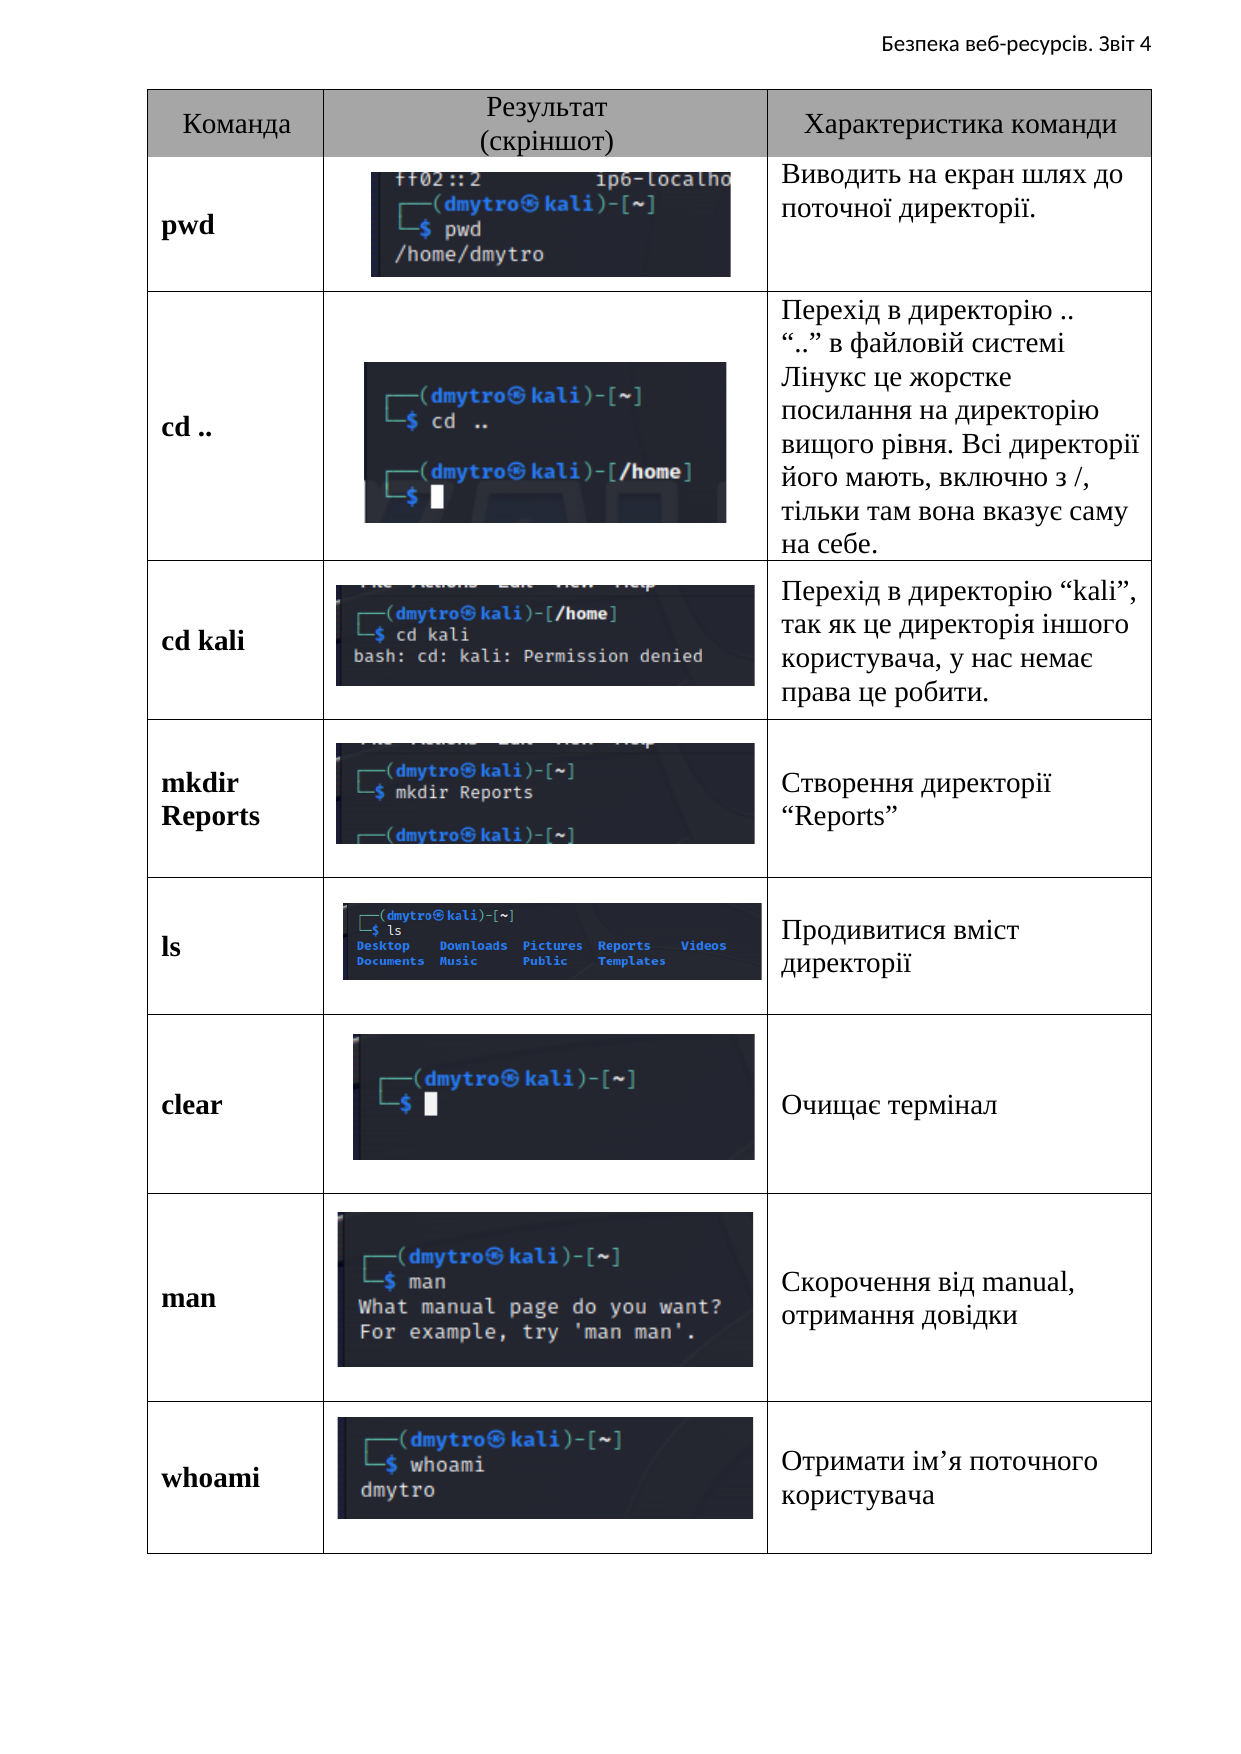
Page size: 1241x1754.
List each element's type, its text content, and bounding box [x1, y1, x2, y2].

table_cell cd .. [148, 292, 323, 560]
table_cell cd kali [148, 561, 323, 719]
picture [336, 743, 755, 844]
table_cell [324, 157, 767, 291]
table_cell [324, 1402, 767, 1552]
table_cell [324, 1194, 767, 1401]
table_header Команда [148, 90, 323, 157]
picture [371, 172, 731, 277]
table_cell Очищає термінал [768, 1015, 1151, 1193]
table_cell [324, 561, 767, 719]
table_cell Виводить на екран шлях до поточної директорії. [768, 157, 1151, 291]
table_cell Отримати ім’я поточного користувача [768, 1402, 1151, 1552]
table_cell pwd [148, 157, 323, 291]
table_cell Перехід в директорію “kali”, так як це директорія іншого користувача, у нас немає права це робити. [768, 561, 1151, 719]
table_cell whoami [148, 1402, 323, 1552]
table_header Характеристика команди [768, 90, 1151, 157]
picture [364, 362, 727, 523]
picture [343, 903, 762, 980]
picture [336, 585, 755, 686]
table_cell Скорочення від manual, отримання довідки [768, 1194, 1151, 1401]
table_header Результат (скріншот) [324, 90, 767, 157]
table_cell Створення директорії “Reports” [768, 720, 1151, 877]
table_cell [324, 720, 767, 877]
table_cell [324, 1015, 767, 1193]
table_cell Перехід в директорію .. “..” в файловій системі Лінукс це жорстке посилання на директорію вищого рівня. Всі директорії його мають, включно з /, тільки там вона вказує саму на себе. [768, 292, 1151, 560]
table_cell mkdir Reports [148, 720, 323, 877]
table_cell Продивитися вміст директорії [768, 878, 1151, 1013]
picture [337, 1417, 754, 1519]
table_cell [324, 878, 767, 1013]
picture [353, 1034, 755, 1160]
table_cell ls [148, 878, 323, 1013]
picture [337, 1212, 754, 1367]
table_cell [324, 292, 767, 560]
table_cell man [148, 1194, 323, 1401]
table_cell clear [148, 1015, 323, 1193]
